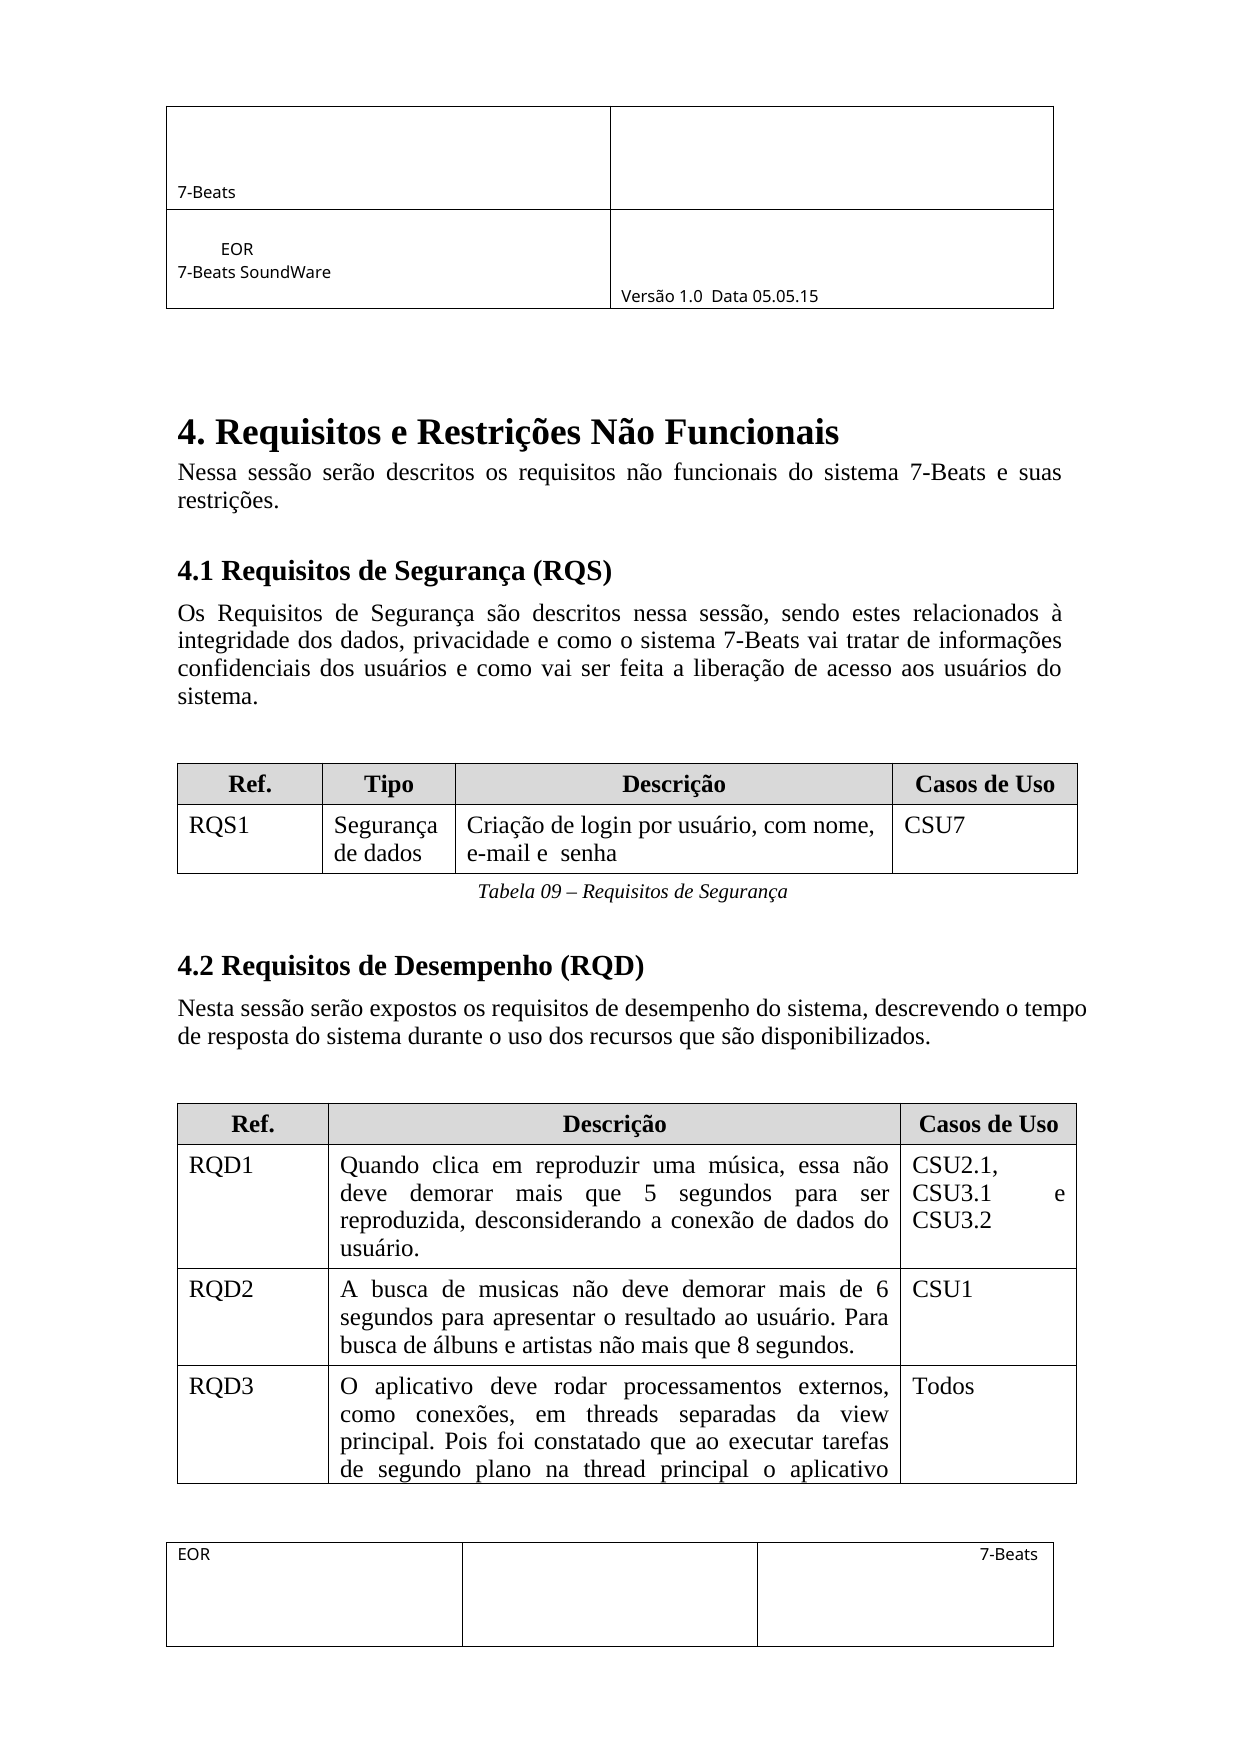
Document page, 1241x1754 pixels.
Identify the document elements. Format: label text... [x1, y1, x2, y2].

table_header Ref. [178, 1104, 328, 1144]
table_cell RQS1 [178, 805, 322, 873]
table_header Tipo [323, 764, 455, 804]
subtitle 4. Requisitos e Restrições Não Funcionais [177, 411, 1063, 452]
table_header Casos de Uso [901, 1104, 1076, 1144]
table_cell CSU2.1, CSU3.1 e CSU3.2 [901, 1145, 1076, 1268]
table_cell Todos [901, 1366, 1076, 1483]
text Nessa sessão serão descritos os requisitos não funcionais do sistema 7-Beats e suas restrições. [177, 458, 1063, 514]
text Nesta sessão serão expostos os requisitos de desempenho do sistema, descrevendo o tempo de resposta do sistema durante o uso dos recursos que são disponibilizados. [177, 994, 1107, 1050]
text Os Requisitos de Segurança são descritos nessa sessão, sendo estes relacionados à integridade dos dados, privacidade e como o sistema 7-Beats vai tratar de informações confidenciais dos usuários e como vai ser feita a liberação de acesso aos usuários do sistema. [177, 599, 1063, 710]
subtitle 4.2 Requisitos de Desempenho (RQD) [177, 949, 1063, 982]
table_cell RQD1 [178, 1145, 328, 1268]
table_cell RQD3 [178, 1366, 328, 1483]
table_header Casos de Uso [893, 764, 1077, 804]
table_cell CSU7 [893, 805, 1077, 873]
table_cell A busca de musicas não deve demorar mais de 6 segundos para apresentar o resultado ao usuário. Para busca de álbuns e artistas não mais que 8 segundos. [329, 1269, 900, 1365]
table_cell Segurança de dados [323, 805, 455, 873]
table_cell Quando clica em reproduzir uma música, essa não deve demorar mais que 5 segundos para ser reproduzida, desconsiderando a conexão de dados do usuário. [329, 1145, 900, 1268]
table_header Ref. [178, 764, 322, 804]
subtitle 4.1 Requisitos de Segurança (RQS) [177, 554, 1063, 586]
table_cell Criação de login por usuário, com nome, e-mail e senha [456, 805, 892, 873]
table_cell RQD2 [178, 1269, 328, 1365]
table_header Descrição [456, 764, 892, 804]
text Tabela 09 – Requisitos de Segurança [177, 880, 1063, 903]
table_cell CSU1 [901, 1269, 1076, 1365]
table_cell O aplicativo deve rodar processamentos externos, como conexões, em threads separadas da view principal. Pois foi constatado que ao executar tarefas de segundo plano na thread principal o aplicativo [329, 1366, 900, 1483]
table_header Descrição [329, 1104, 900, 1144]
